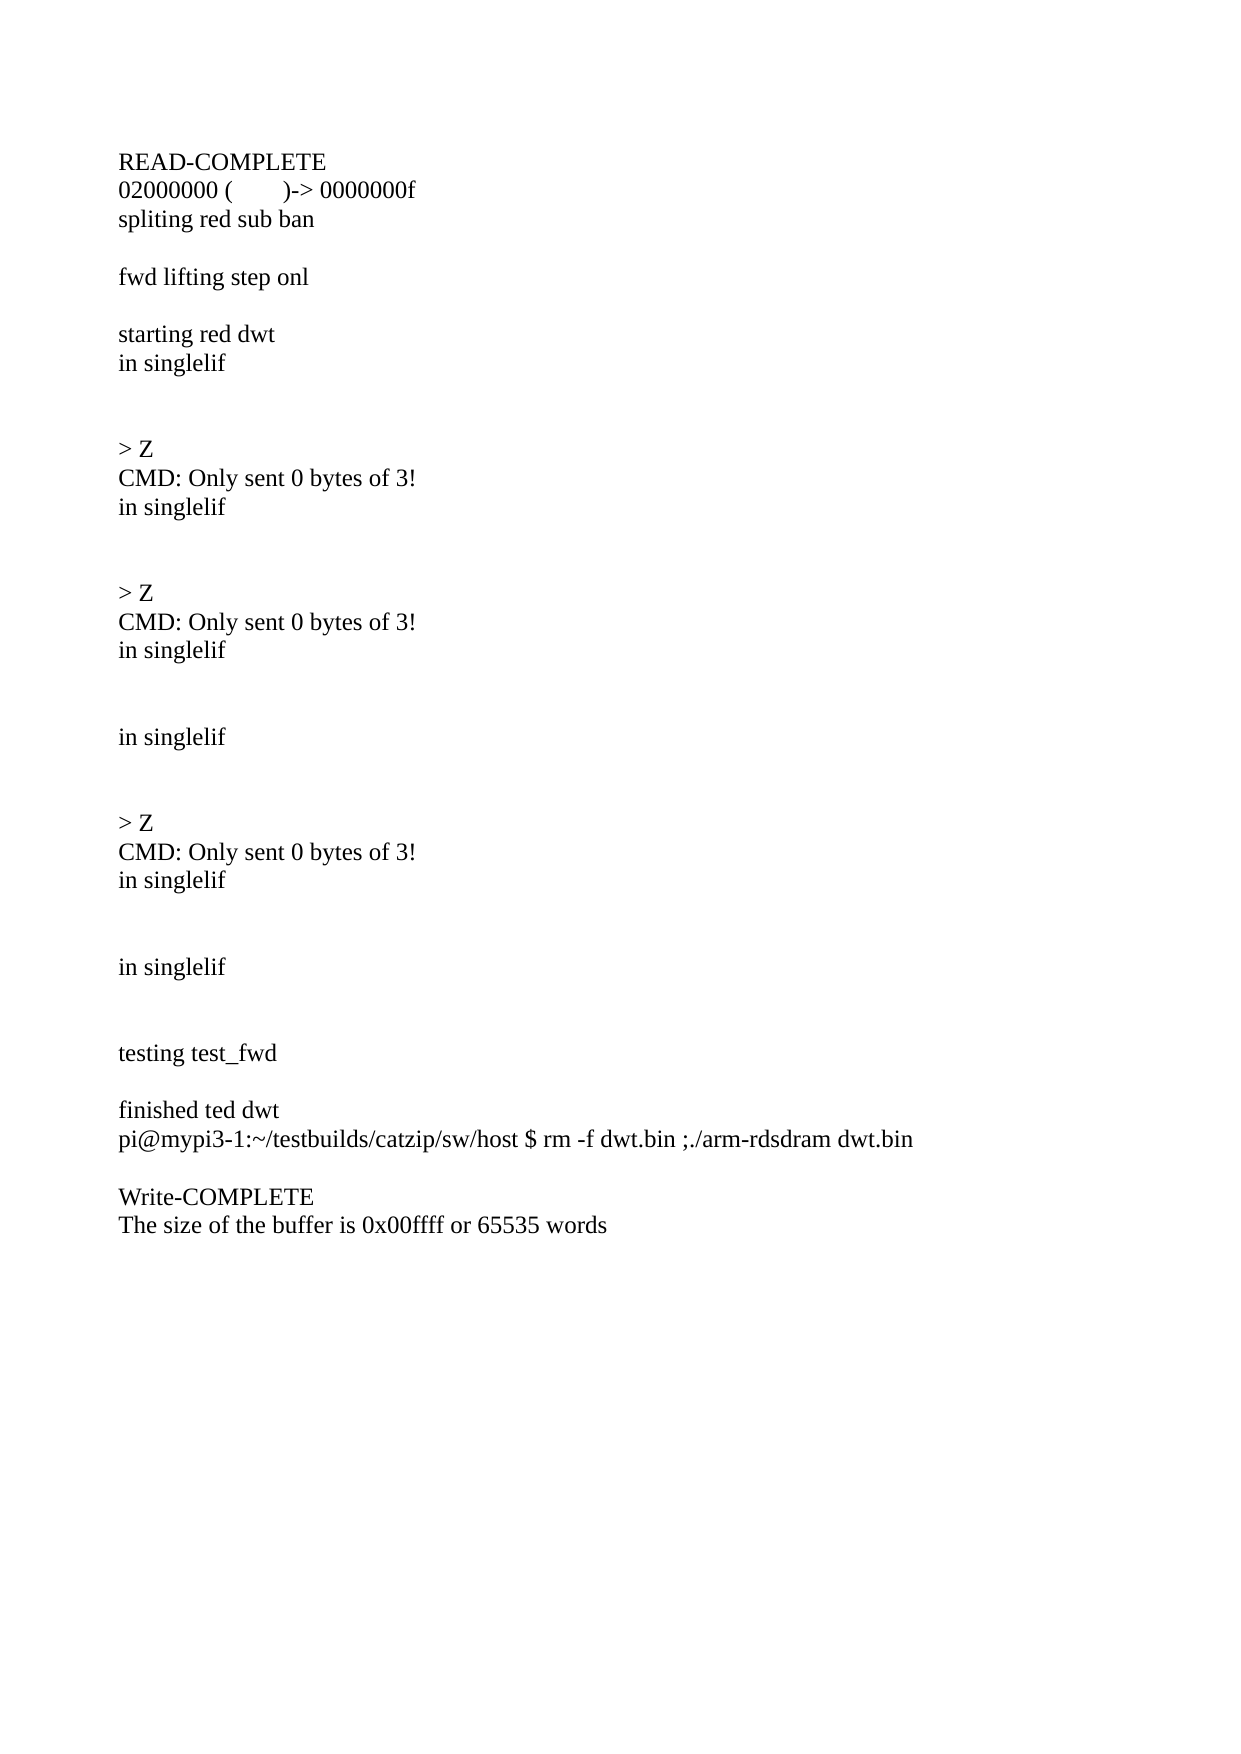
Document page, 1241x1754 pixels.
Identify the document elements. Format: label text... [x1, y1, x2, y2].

text > Z [118, 434, 1122, 463]
text Write-COMPLETE [118, 1182, 1122, 1211]
text fwd lifting step onl [118, 262, 1122, 291]
text testing test_fwd [118, 1038, 1122, 1067]
text CMD: Only sent 0 bytes of 3! [118, 607, 1122, 636]
text in singlelif [118, 866, 1122, 894]
text pi@mypi3-1:~/testbuilds/catzip/sw/host $ rm -f dwt.bin ;./arm-rdsdram dwt.bin [118, 1124, 1122, 1153]
text > Z [118, 808, 1122, 837]
text The size of the buffer is 0x00ffff or 65535 words [118, 1211, 1122, 1239]
text CMD: Only sent 0 bytes of 3! [118, 837, 1122, 866]
text 02000000 ( )-> 0000000f [118, 176, 1122, 204]
text spliting red sub ban [118, 204, 1122, 233]
text in singlelif [118, 636, 1122, 664]
text finished ted dwt [118, 1096, 1122, 1124]
text in singlelif [118, 952, 1122, 981]
text > Z [118, 578, 1122, 607]
text CMD: Only sent 0 bytes of 3! [118, 463, 1122, 492]
text in singlelif [118, 348, 1122, 377]
text in singlelif [118, 492, 1122, 521]
text starting red dwt [118, 319, 1122, 348]
text READ-COMPLETE [118, 147, 1122, 176]
text in singlelif [118, 722, 1122, 751]
